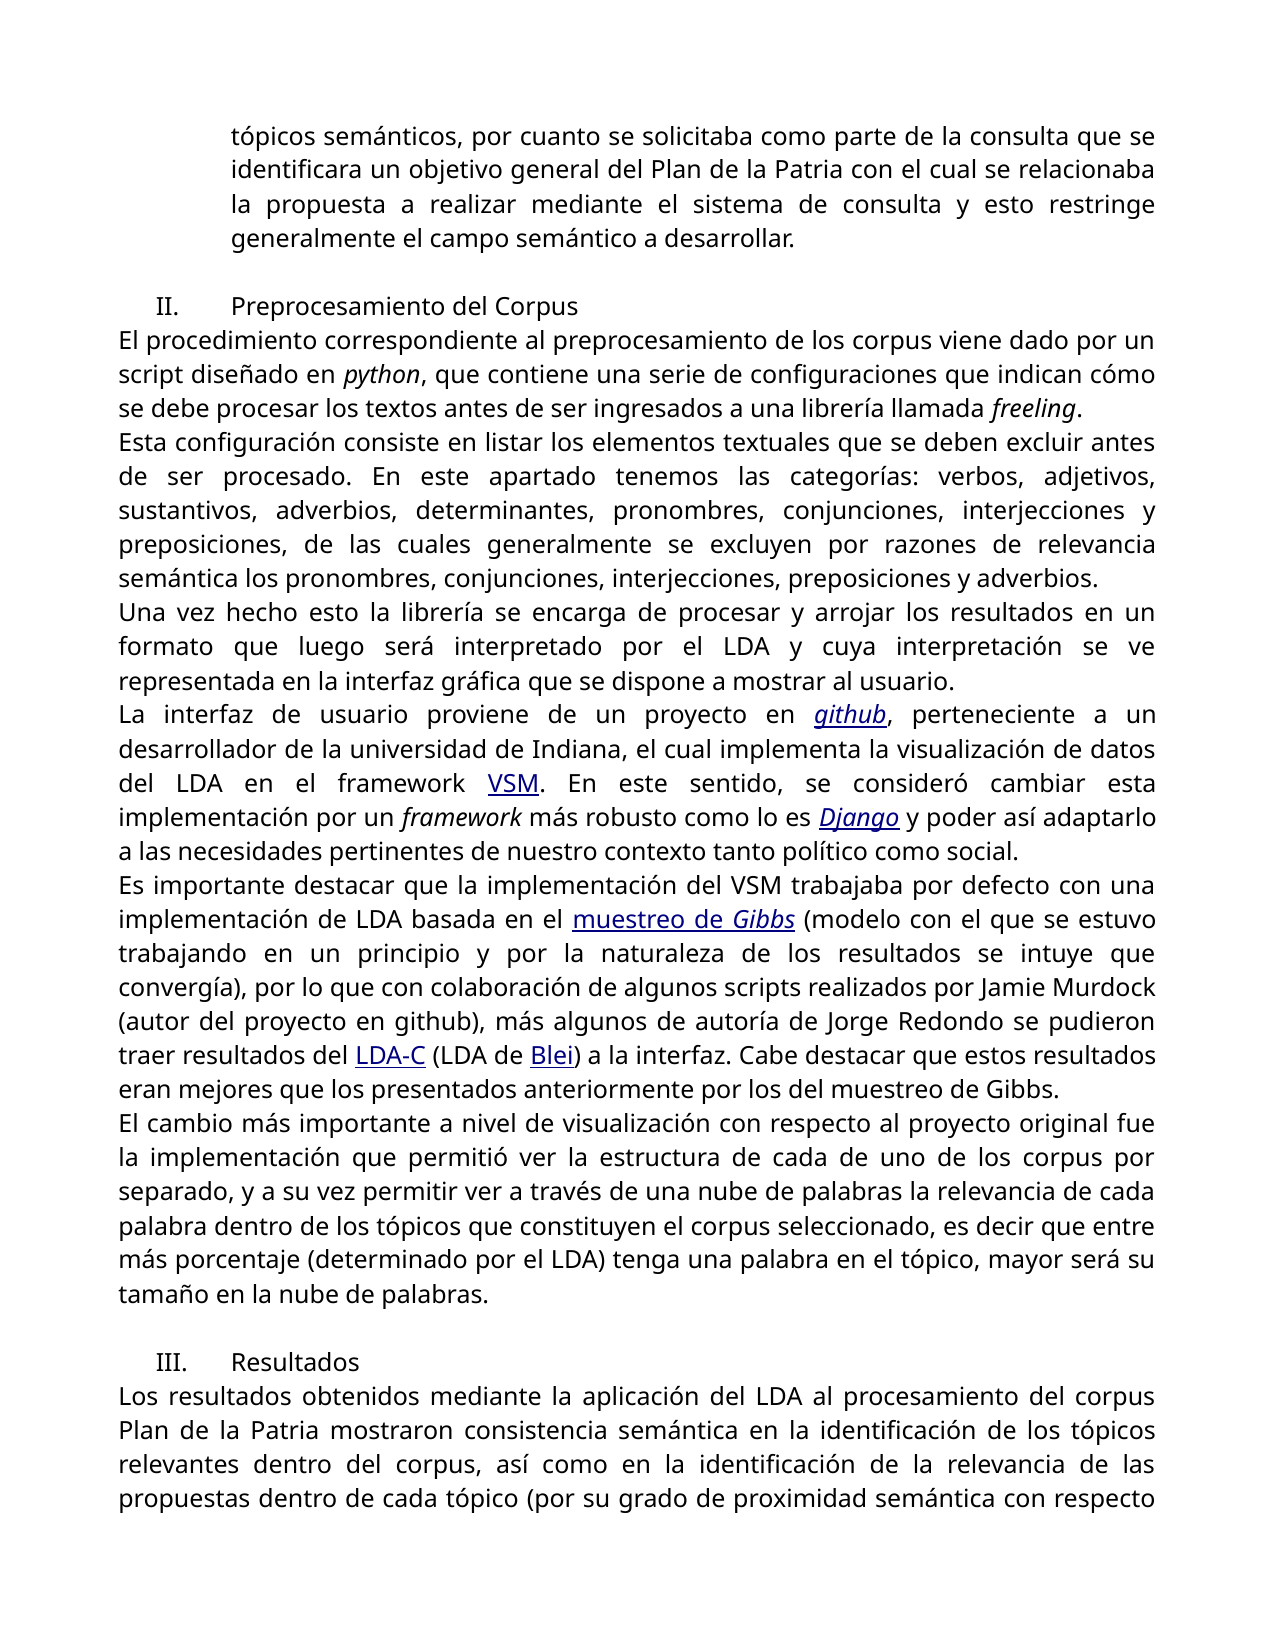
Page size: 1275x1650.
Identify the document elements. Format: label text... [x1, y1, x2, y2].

text Es importante destacar que la implementación del VSM trabajaba por defecto con una implementación de LDA basada en el muestreo de Gibbs (modelo con el que se estuvo trabajando en un principio y por la naturaleza de los resultados se intuye que convergía), por lo que con colaboración de algunos scripts realizados por Jamie Murdock (autor del proyecto en github), más algunos de autoría de Jorge Redondo se pudieron traer resultados del LDA-C (LDA de Blei) a la interfaz. Cabe destacar que estos resultados eran mejores que los presentados anteriormente por los del muestreo de Gibbs. [118, 867, 1157, 1106]
text Los resultados obtenidos mediante la aplicación del LDA al procesamiento del corpus Plan de la Patria mostraron consistencia semántica en la identificación de los tópicos relevantes dentro del corpus, así como en la identificación de la relevancia de las propuestas dentro de cada tópico (por su grado de proximidad semántica con respecto [118, 1378, 1157, 1515]
list Preprocesamiento del Corpus [156, 288, 1157, 322]
text tópicos semánticos, por cuanto se solicitaba como parte de la consulta que se identificara un objetivo general del Plan de la Patria con el cual se relacionaba la propuesta a realizar mediante el sistema de consulta y esto restringe generalmente el campo semántico a desarrollar. [231, 118, 1157, 254]
list Resultados [156, 1344, 1157, 1378]
text La interfaz de usuario proviene de un proyecto en github, perteneciente a un desarrollador de la universidad de Indiana, el cual implementa la visualización de datos del LDA en el framework VSM. En este sentido, se consideró cambiar esta implementación por un framework más robusto como lo es Django y poder así adaptarlo a las necesidades pertinentes de nuestro contexto tanto político como social. [118, 697, 1157, 867]
text Esta configuración consiste en listar los elementos textuales que se deben excluir antes de ser procesado. En este apartado tenemos las categorías: verbos, adjetivos, sustantivos, adverbios, determinantes, pronombres, conjunciones, interjecciones y preposiciones, de las cuales generalmente se excluyen por razones de relevancia semántica los pronombres, conjunciones, interjecciones, preposiciones y adverbios. [118, 425, 1157, 595]
text El procedimiento correspondiente al preprocesamiento de los corpus viene dado por un script diseñado en python, que contiene una serie de configuraciones que indican cómo se debe procesar los textos antes de ser ingresados a una librería llamada freeling. [118, 322, 1157, 425]
text El cambio más importante a nivel de visualización con respecto al proyecto original fue la implementación que permitió ver la estructura de cada de uno de los corpus por separado, y a su vez permitir ver a través de una nube de palabras la relevancia de cada palabra dentro de los tópicos que constituyen el corpus seleccionado, es decir que entre más porcentaje (determinado por el LDA) tenga una palabra en el tópico, mayor será su tamaño en la nube de palabras. [118, 1106, 1157, 1310]
text Una vez hecho esto la librería se encarga de procesar y arrojar los resultados en un formato que luego será interpretado por el LDA y cuya interpretación se ve representada en la interfaz gráfica que se dispone a mostrar al usuario. [118, 595, 1157, 697]
